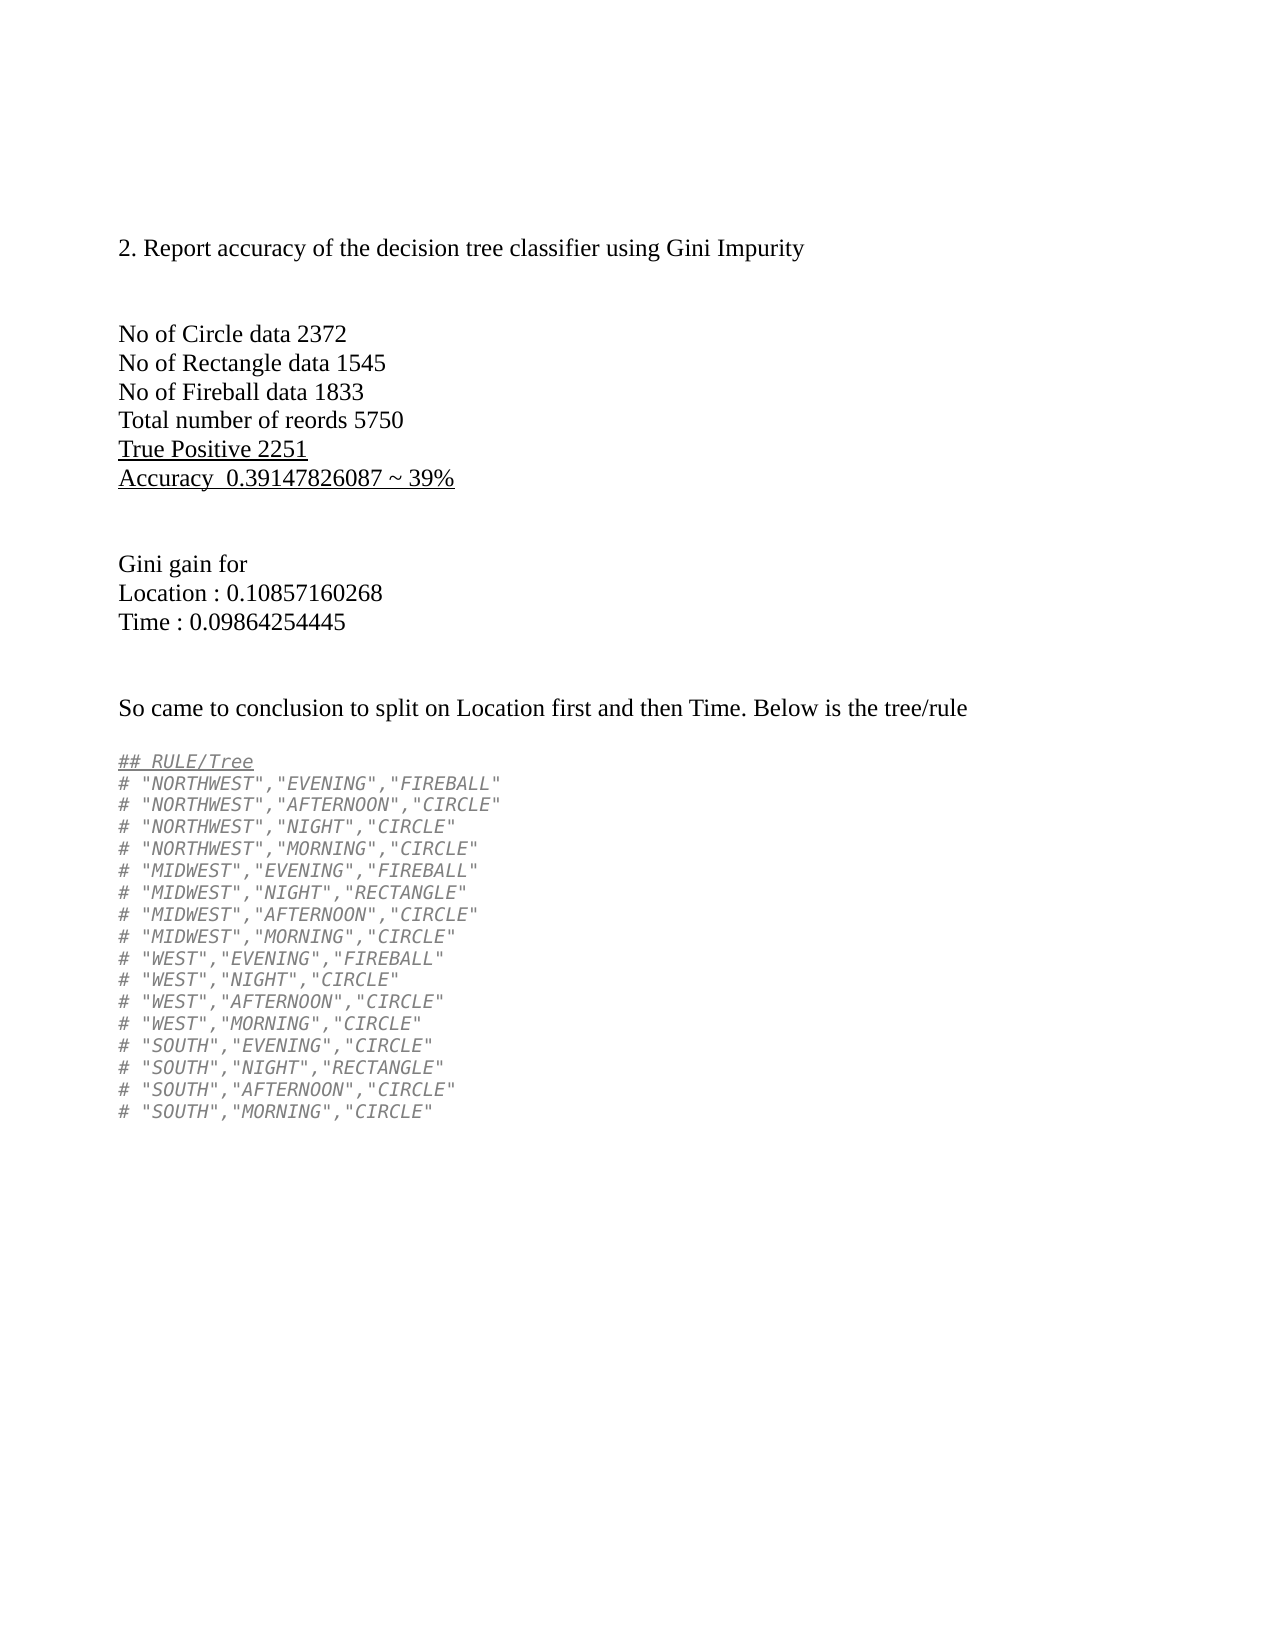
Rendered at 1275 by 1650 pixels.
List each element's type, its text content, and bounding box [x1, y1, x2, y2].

text # "MIDWEST","MORNING","CIRCLE" [118, 926, 1157, 947]
text True Positive 2251 [118, 434, 1157, 463]
text 2. Report accuracy of the decision tree classifier using Gini Impurity [118, 233, 1157, 262]
text ## RULE/Tree [118, 751, 1157, 772]
text Accuracy 0.39147826087 ~ 39% [118, 463, 1157, 492]
text # "WEST","EVENING","FIREBALL" [118, 947, 1157, 969]
text # "WEST","NIGHT","CIRCLE" [118, 969, 1157, 991]
text # "SOUTH","MORNING","CIRCLE" [118, 1101, 1157, 1122]
text # "NORTHWEST","EVENING","FIREBALL" [118, 772, 1157, 794]
text Gini gain for [118, 549, 1157, 578]
text # "MIDWEST","NIGHT","RECTANGLE" [118, 882, 1157, 904]
text No of Circle data 2372 [118, 319, 1157, 348]
text Location : 0.10857160268 [118, 578, 1157, 607]
text # "NORTHWEST","MORNING","CIRCLE" [118, 838, 1157, 860]
text Time : 0.09864254445 [118, 607, 1157, 636]
text No of Fireball data 1833 [118, 377, 1157, 406]
text No of Rectangle data 1545 [118, 348, 1157, 377]
text # "SOUTH","NIGHT","RECTANGLE" [118, 1057, 1157, 1079]
text # "SOUTH","EVENING","CIRCLE" [118, 1035, 1157, 1057]
text So came to conclusion to split on Location first and then Time. Below is the tree/rule [118, 693, 1157, 722]
text # "MIDWEST","EVENING","FIREBALL" [118, 860, 1157, 882]
text # "WEST","AFTERNOON","CIRCLE" [118, 991, 1157, 1013]
text # "SOUTH","AFTERNOON","CIRCLE" [118, 1079, 1157, 1101]
text # "MIDWEST","AFTERNOON","CIRCLE" [118, 904, 1157, 926]
text # "WEST","MORNING","CIRCLE" [118, 1013, 1157, 1035]
text Total number of reords 5750 [118, 406, 1157, 434]
text # "NORTHWEST","AFTERNOON","CIRCLE" [118, 794, 1157, 816]
text # "NORTHWEST","NIGHT","CIRCLE" [118, 816, 1157, 838]
